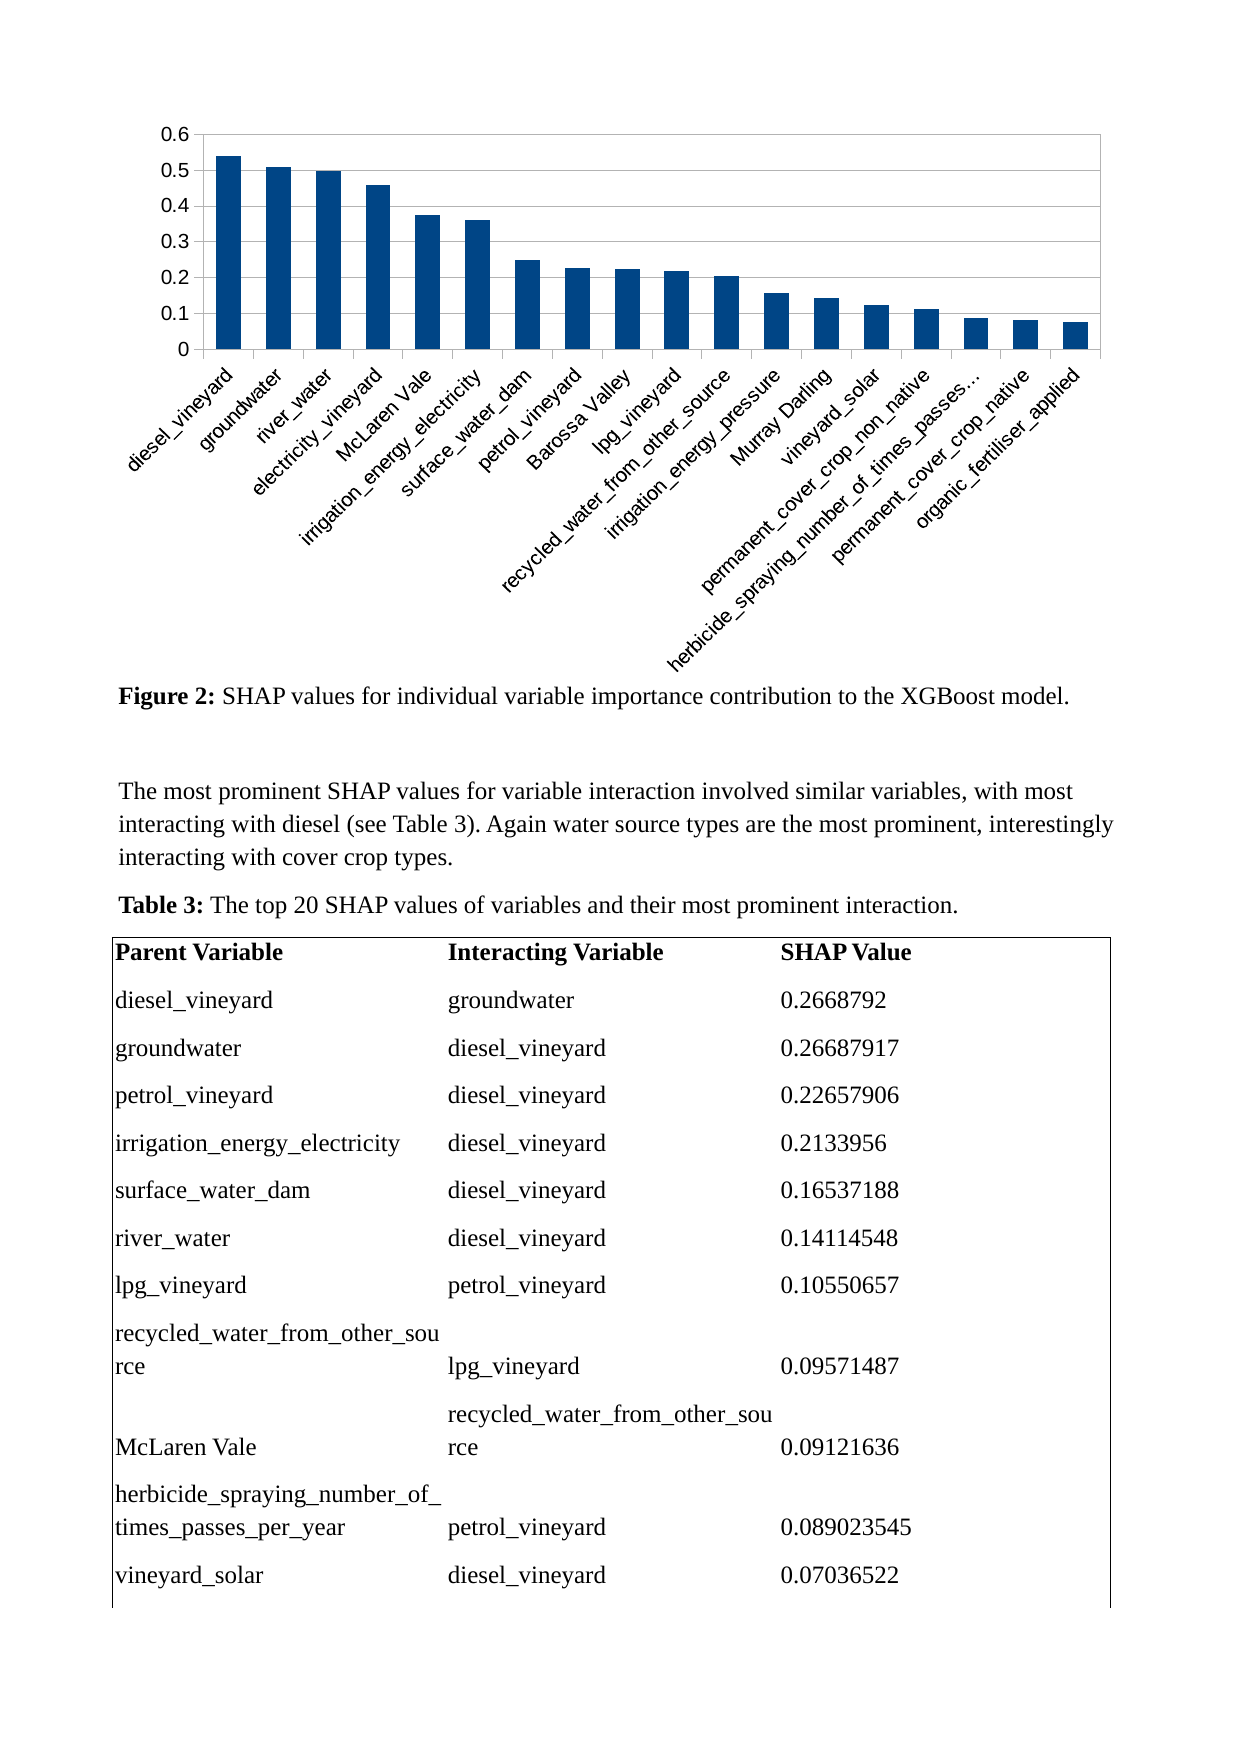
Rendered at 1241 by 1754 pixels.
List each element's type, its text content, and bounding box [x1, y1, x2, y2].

table_cell vineyard_solar [113, 1560, 445, 1608]
table_cell petrol_vineyard [113, 1080, 445, 1128]
table_cell petrol_vineyard [445, 1271, 777, 1318]
table_cell 0.07036522 [778, 1560, 1110, 1608]
table_cell 0.2668792 [778, 985, 1110, 1033]
table_cell diesel_vineyard [445, 1033, 777, 1080]
table_cell diesel_vineyard [445, 1080, 777, 1128]
table_cell groundwater [445, 985, 777, 1033]
table_cell river_water [113, 1223, 445, 1271]
table_cell petrol_vineyard [445, 1480, 777, 1560]
table_cell 0.10550657 [778, 1271, 1110, 1318]
table_cell surface_water_dam [113, 1175, 445, 1223]
table_cell diesel_vineyard [113, 985, 445, 1033]
text Table 3: The top 20 SHAP values of variables and their most prominent interaction. [118, 890, 1122, 918]
table_cell recycled_water_from_other_source [445, 1399, 777, 1479]
table_cell diesel_vineyard [445, 1128, 777, 1175]
table_cell diesel_vineyard [445, 1175, 777, 1223]
table_cell diesel_vineyard [445, 1560, 777, 1608]
table_cell lpg_vineyard [445, 1318, 777, 1399]
table_cell 0.16537188 [778, 1175, 1110, 1223]
table_header Interacting Variable [445, 938, 777, 985]
table_cell 0.14114548 [778, 1223, 1110, 1271]
table_cell 0.089023545 [778, 1480, 1110, 1560]
table_cell lpg_vineyard [113, 1271, 445, 1318]
table_cell 0.2133956 [778, 1128, 1110, 1175]
text Figure 2: SHAP values for individual variable importance contribution to the XGBoost model. [118, 118, 1122, 709]
text The most prominent SHAP values for variable interaction involved similar variables, with most interacting with diesel (see Table 3). Again water source types are the most prominent, interestingly interacting with cover crop types. [118, 776, 1122, 871]
table_header Parent Variable [113, 938, 445, 985]
table_cell 0.09121636 [778, 1399, 1110, 1479]
table_cell McLaren Vale [113, 1399, 445, 1479]
table_cell 0.26687917 [778, 1033, 1110, 1080]
table_cell recycled_water_from_other_source [113, 1318, 445, 1399]
table_cell diesel_vineyard [445, 1223, 777, 1271]
table_cell 0.22657906 [778, 1080, 1110, 1128]
table_cell herbicide_spraying_number_of_times_passes_per_year [113, 1480, 445, 1560]
table_cell irrigation_energy_electricity [113, 1128, 445, 1175]
table_header SHAP Value [778, 938, 1110, 985]
table_cell 0.09571487 [778, 1318, 1110, 1399]
table_cell groundwater [113, 1033, 445, 1080]
